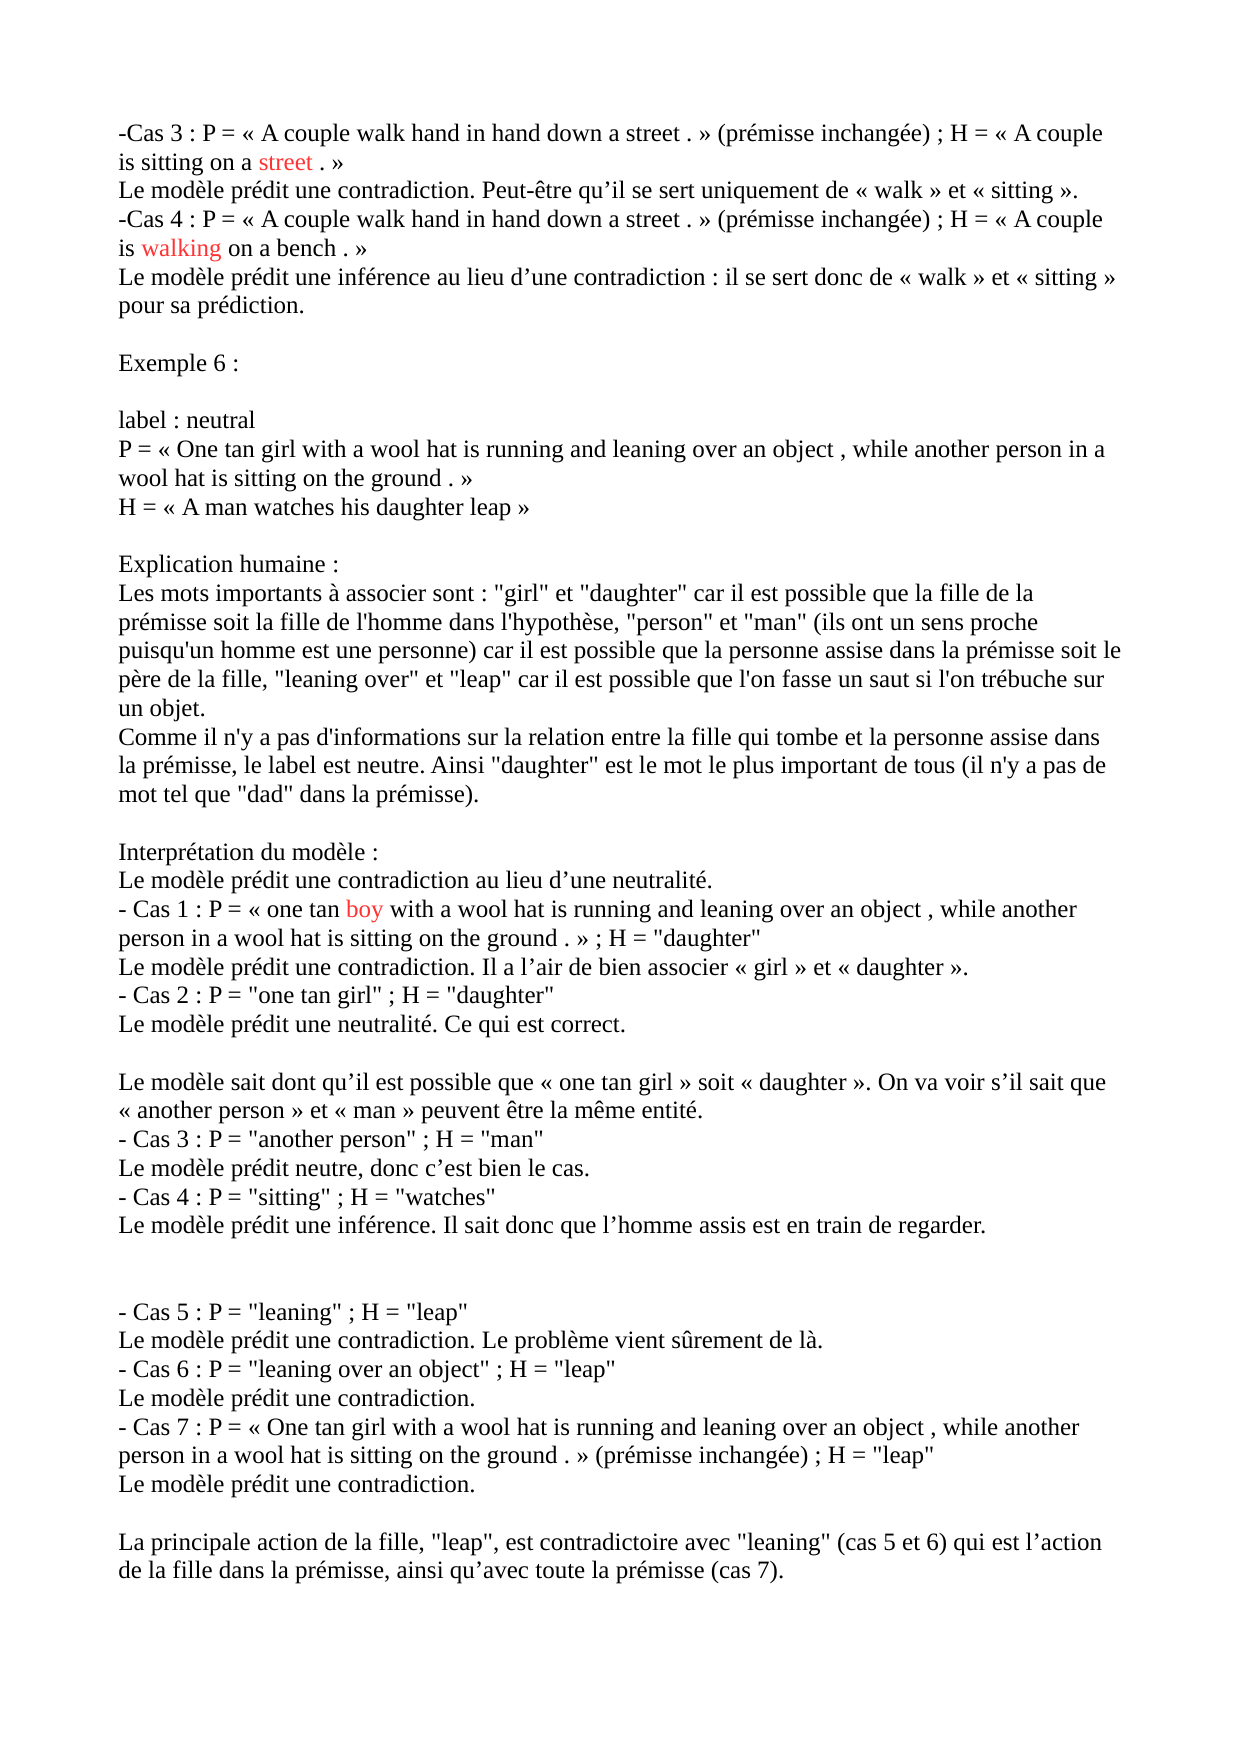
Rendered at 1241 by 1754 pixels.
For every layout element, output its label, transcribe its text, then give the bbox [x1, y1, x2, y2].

text Le modèle prédit une contradiction. [118, 1469, 1122, 1498]
text Explication humaine : [118, 549, 1122, 578]
text Interprétation du modèle : [118, 837, 1122, 866]
text Les mots importants à associer sont : "girl" et "daughter" car il est possible que la fille de la prémisse soit la fille de l'homme dans l'hypothèse, "person" et "man" (ils ont un sens proche puisqu'un homme est une personne) car il est possible que la personne assise dans la prémisse soit le père de la fille, "leaning over" et "leap" car il est possible que l'on fasse un saut si l'on trébuche sur un objet. [118, 578, 1122, 722]
text Le modèle prédit une contradiction. Il a l’air de bien associer « girl » et « daughter ». [118, 952, 1122, 981]
text Comme il n'y a pas d'informations sur la relation entre la fille qui tombe et la personne assise dans la prémisse, le label est neutre. Ainsi "daughter" est le mot le plus important de tous (il n'y a pas de mot tel que "dad" dans la prémisse). [118, 722, 1122, 808]
text P = « One tan girl with a wool hat is running and leaning over an object , while another person in a wool hat is sitting on the ground . » [118, 434, 1122, 492]
text Le modèle prédit une inférence. Il sait donc que l’homme assis est en train de regarder. [118, 1211, 1122, 1239]
text Le modèle prédit une neutralité. Ce qui est correct. [118, 1009, 1122, 1038]
text - Cas 6 : P = "leaning over an object" ; H = "leap" [118, 1354, 1122, 1383]
text Exemple 6 : [118, 348, 1122, 377]
text -Cas 4 : P = « A couple walk hand in hand down a street . » (prémisse inchangée) ; H = « A couple is walking on a bench . » [118, 204, 1122, 262]
text - Cas 2 : P = "one tan girl" ; H = "daughter" [118, 981, 1122, 1009]
text - Cas 7 : P = « One tan girl with a wool hat is running and leaning over an object , while another person in a wool hat is sitting on the ground . » (prémisse inchangée) ; H = "leap" [118, 1412, 1122, 1469]
text Le modèle sait dont qu’il est possible que « one tan girl » soit « daughter ». On va voir s’il sait que « another person » et « man » peuvent être la même entité. [118, 1067, 1122, 1124]
text -Cas 3 : P = « A couple walk hand in hand down a street . » (prémisse inchangée) ; H = « A couple is sitting on a street . » [118, 118, 1122, 176]
text Le modèle prédit neutre, donc c’est bien le cas. [118, 1153, 1122, 1182]
text Le modèle prédit une contradiction. Peut-être qu’il se sert uniquement de « walk » et « sitting ». [118, 176, 1122, 204]
text - Cas 5 : P = "leaning" ; H = "leap" [118, 1297, 1122, 1326]
text Le modèle prédit une inférence au lieu d’une contradiction : il se sert donc de « walk » et « sitting » pour sa prédiction. [118, 262, 1122, 319]
text Le modèle prédit une contradiction au lieu d’une neutralité. [118, 866, 1122, 894]
text Le modèle prédit une contradiction. Le problème vient sûrement de là. [118, 1326, 1122, 1354]
text - Cas 1 : P = « one tan boy with a wool hat is running and leaning over an object , while another person in a wool hat is sitting on the ground . » ; H = "daughter" [118, 894, 1122, 952]
text Le modèle prédit une contradiction. [118, 1383, 1122, 1412]
text - Cas 3 : P = "another person" ; H = "man" [118, 1124, 1122, 1153]
text - Cas 4 : P = "sitting" ; H = "watches" [118, 1182, 1122, 1211]
text La principale action de la fille, "leap", est contradictoire avec "leaning" (cas 5 et 6) qui est l’action de la fille dans la prémisse, ainsi qu’avec toute la prémisse (cas 7). [118, 1527, 1122, 1584]
text label : neutral [118, 406, 1122, 434]
text H = « A man watches his daughter leap » [118, 492, 1122, 521]
